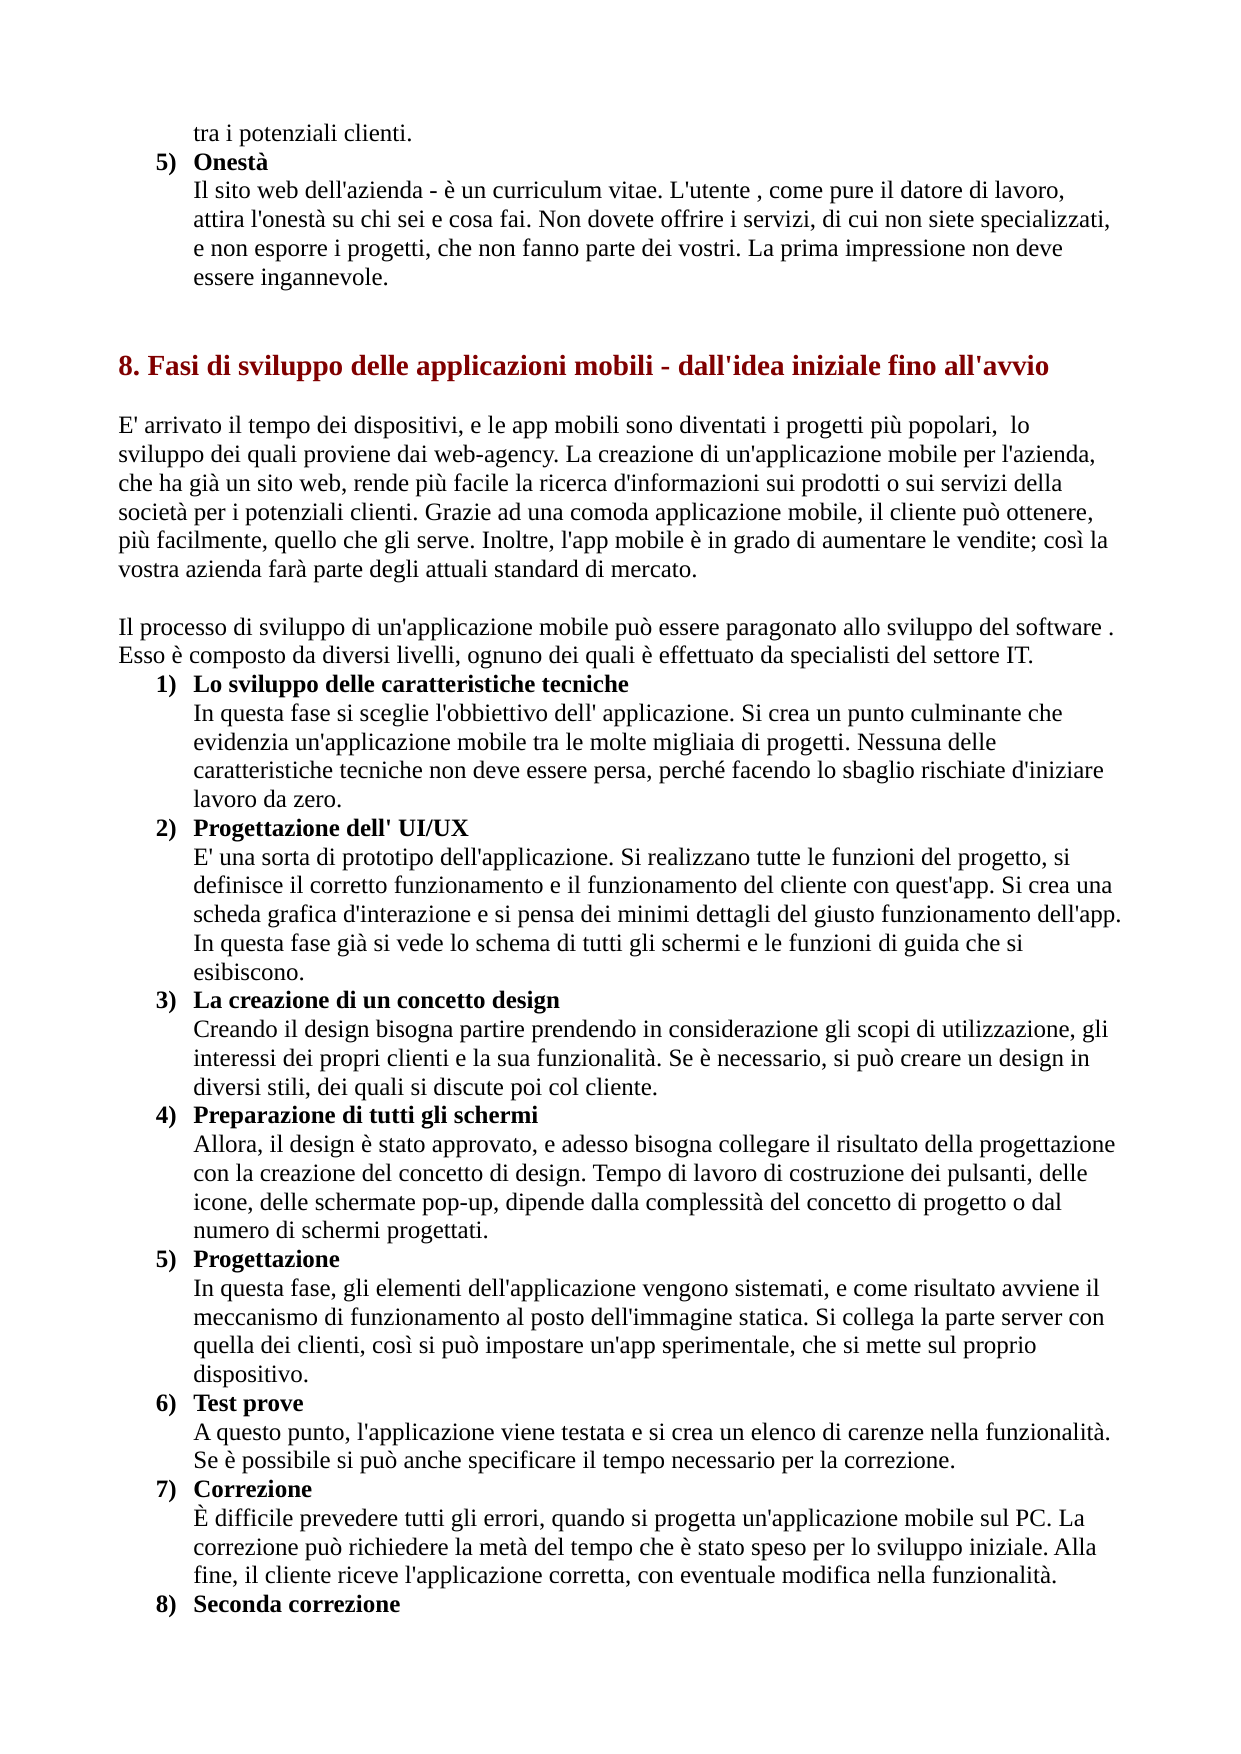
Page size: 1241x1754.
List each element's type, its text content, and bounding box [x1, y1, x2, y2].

list La creazione di un concetto design [156, 985, 1122, 1014]
list Onestà [156, 147, 1122, 176]
list In questa fase si sceglie l'obbiettivo dell' applicazione. Si crea un punto culminante che evidenzia un'applicazione mobile tra le molte migliaia di progetti. Nessuna delle caratteristiche tecniche non deve essere persa, perché facendo lo sbaglio rischiate d'iniziare lavoro da zero. [156, 698, 1122, 813]
list tra i potenziali clienti. [156, 118, 1122, 147]
list Correzione [156, 1474, 1122, 1503]
list In questa fase, gli elementi dell'applicazione vengono sistemati, e come risultato avviene il meccanismo di funzionamento al posto dell'immagine statica. Si collega la parte server con quella dei clienti, così si può impostare un'app sperimentale, che si mette sul proprio dispositivo. [156, 1273, 1122, 1388]
list Seconda correzione [156, 1589, 1122, 1618]
text E' arrivato il tempo dei dispositivi, e le app mobili sono diventati i progetti più popolari, lo sviluppo dei quali proviene dai web-agency. La creazione di un'applicazione mobile per l'azienda, che ha già un sito web, rende più facile la ricerca d'informazioni sui prodotti o sui servizi della società per i potenziali clienti. Grazie ad una comoda applicazione mobile, il cliente può ottenere, più facilmente, quello che gli serve. Inoltre, l'app mobile è in grado di aumentare le vendite; così la vostra azienda farà parte degli attuali standard di mercato. [118, 410, 1122, 583]
list Il sito web dell'azienda - è un curriculum vitae. L'utente , come pure il datore di lavoro, attira l'onestà su chi sei e cosa fai. Non dovete offrire i servizi, di cui non siete specializzati, e non esporre i progetti, che non fanno parte dei vostri. La prima impressione non deve essere ingannevole. [156, 176, 1122, 291]
list È difficile prevedere tutti gli errori, quando si progetta un'applicazione mobile sul PC. La correzione può richiedere la metà del tempo che è stato speso per lo sviluppo iniziale. Alla fine, il cliente riceve l'applicazione corretta, con eventuale modifica nella funzionalità. [156, 1503, 1122, 1589]
list Preparazione di tutti gli schermi [156, 1100, 1122, 1129]
list E' una sorta di prototipo dell'applicazione. Si realizzano tutte le funzioni del progetto, si definisce il corretto funzionamento e il funzionamento del cliente con quest'app. Si crea una scheda grafica d'interazione e si pensa dei minimi dettagli del giusto funzionamento dell'app. In questa fase già si vede lo schema di tutti gli schermi e le funzioni di guida che si esibiscono. [156, 842, 1122, 985]
text Esso è composto da diversi livelli, ognuno dei quali è effettuato da specialisti del settore IT. [118, 640, 1122, 669]
list Creando il design bisogna partire prendendo in considerazione gli scopi di utilizzazione, gli interessi dei propri clienti e la sua funzionalità. Se è necessario, si può creare un design in diversi stili, dei quali si discute poi col cliente. [156, 1014, 1122, 1100]
list Lo sviluppo delle caratteristiche tecniche [156, 669, 1122, 698]
list Allora, il design è stato approvato, e adesso bisogna collegare il risultato della progettazione con la creazione del concetto di design. Tempo di lavoro di costruzione dei pulsanti, delle icone, delle schermate pop-up, dipende dalla complessità del concetto di progetto o dal numero di schermi progettati. [156, 1129, 1122, 1244]
list Progettazione dell' UI/UX [156, 813, 1122, 842]
list A questo punto, l'applicazione viene testata e si crea un elenco di carenze nella funzionalità. Se è possibile si può anche specificare il tempo necessario per la correzione. [156, 1417, 1122, 1474]
list Test prove [156, 1388, 1122, 1417]
list Progettazione [156, 1244, 1122, 1273]
text 8. Fasi di sviluppo delle applicazioni mobili - dall'idea iniziale fino all'avvio [118, 348, 1122, 382]
text Il processo di sviluppo di un'applicazione mobile può essere paragonato allo sviluppo del software . [118, 612, 1122, 640]
